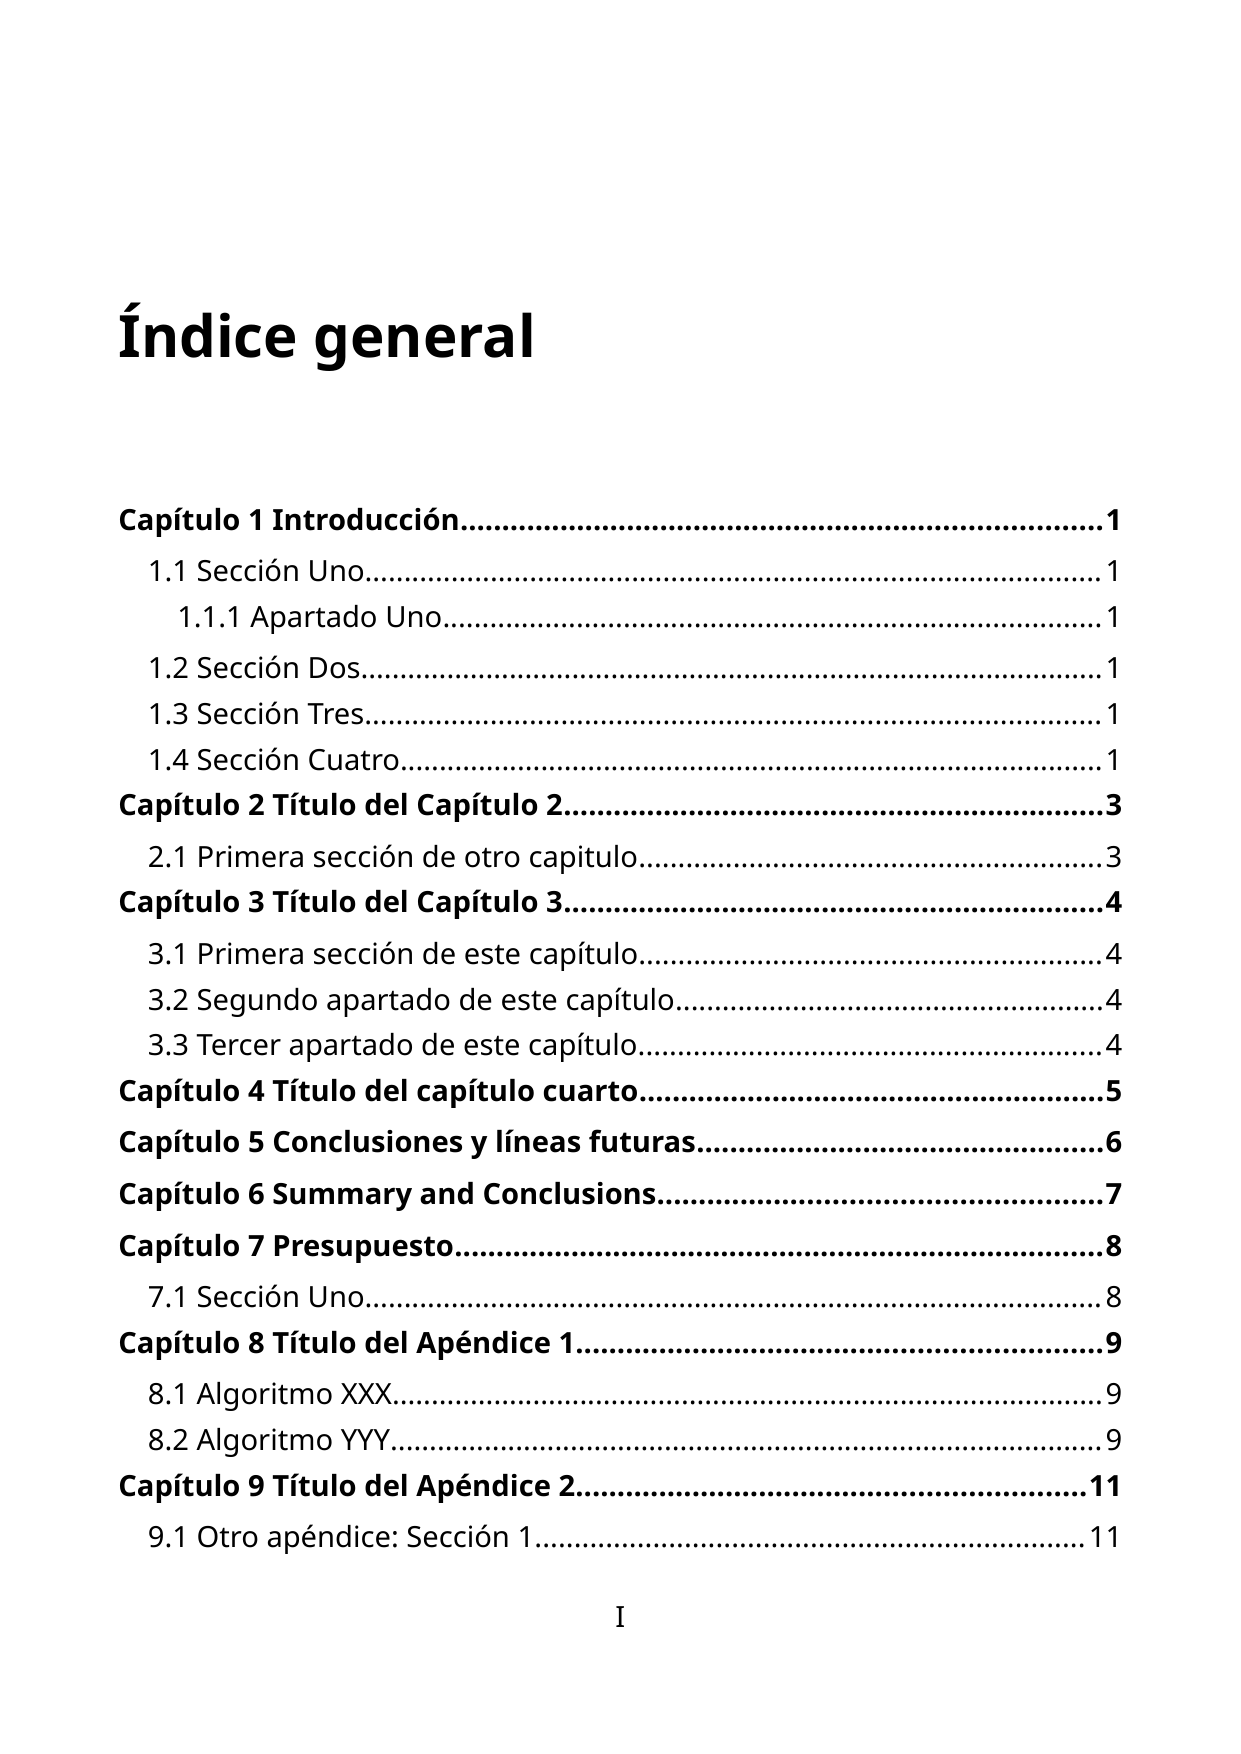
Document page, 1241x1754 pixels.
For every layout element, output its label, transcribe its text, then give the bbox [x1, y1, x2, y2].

text 8.1 Algoritmo XXX 9 [148, 1373, 1122, 1413]
text Capítulo 8 Título del Apéndice 1 9 [118, 1322, 1122, 1362]
text 3.1 Primera sección de este capítulo 4 [148, 933, 1122, 973]
text 7.1 Sección Uno 8 [148, 1276, 1122, 1316]
text 1.2 Sección Dos 1 [148, 648, 1122, 687]
text Capítulo 9 Título del Apéndice 2 11 [118, 1465, 1122, 1504]
text Capítulo 2 Título del Capítulo 2 3 [118, 784, 1122, 824]
text Capítulo 3 Título del Capítulo 3 4 [118, 882, 1122, 921]
text Capítulo 6 Summary and Conclusions 7 [118, 1173, 1122, 1213]
text 1.1 Sección Uno 1 [148, 550, 1122, 590]
text 3.2 Segundo apartado de este capítulo 4 [148, 979, 1122, 1018]
text Capítulo 5 Conclusiones y líneas futuras 6 [118, 1122, 1122, 1161]
text 9.1 Otro apéndice: Sección 1 11 [148, 1516, 1122, 1556]
text Capítulo 1 Introducción 1 [118, 499, 1122, 538]
text 1.4 Sección Cuatro 1 [148, 739, 1122, 778]
text 1.1.1 Apartado Uno 1 [177, 596, 1122, 636]
text Capítulo 7 Presupuesto 8 [118, 1225, 1122, 1264]
text 3.3 Tercer apartado de este capítulo 4 [148, 1024, 1122, 1064]
subtitle Índice general [118, 295, 1122, 375]
text Capítulo 4 Título del capítulo cuarto 5 [118, 1070, 1122, 1110]
text 1.3 Sección Tres 1 [148, 693, 1122, 733]
text 8.2 Algoritmo YYY 9 [148, 1419, 1122, 1459]
text 2.1 Primera sección de otro capitulo 3 [148, 836, 1122, 876]
